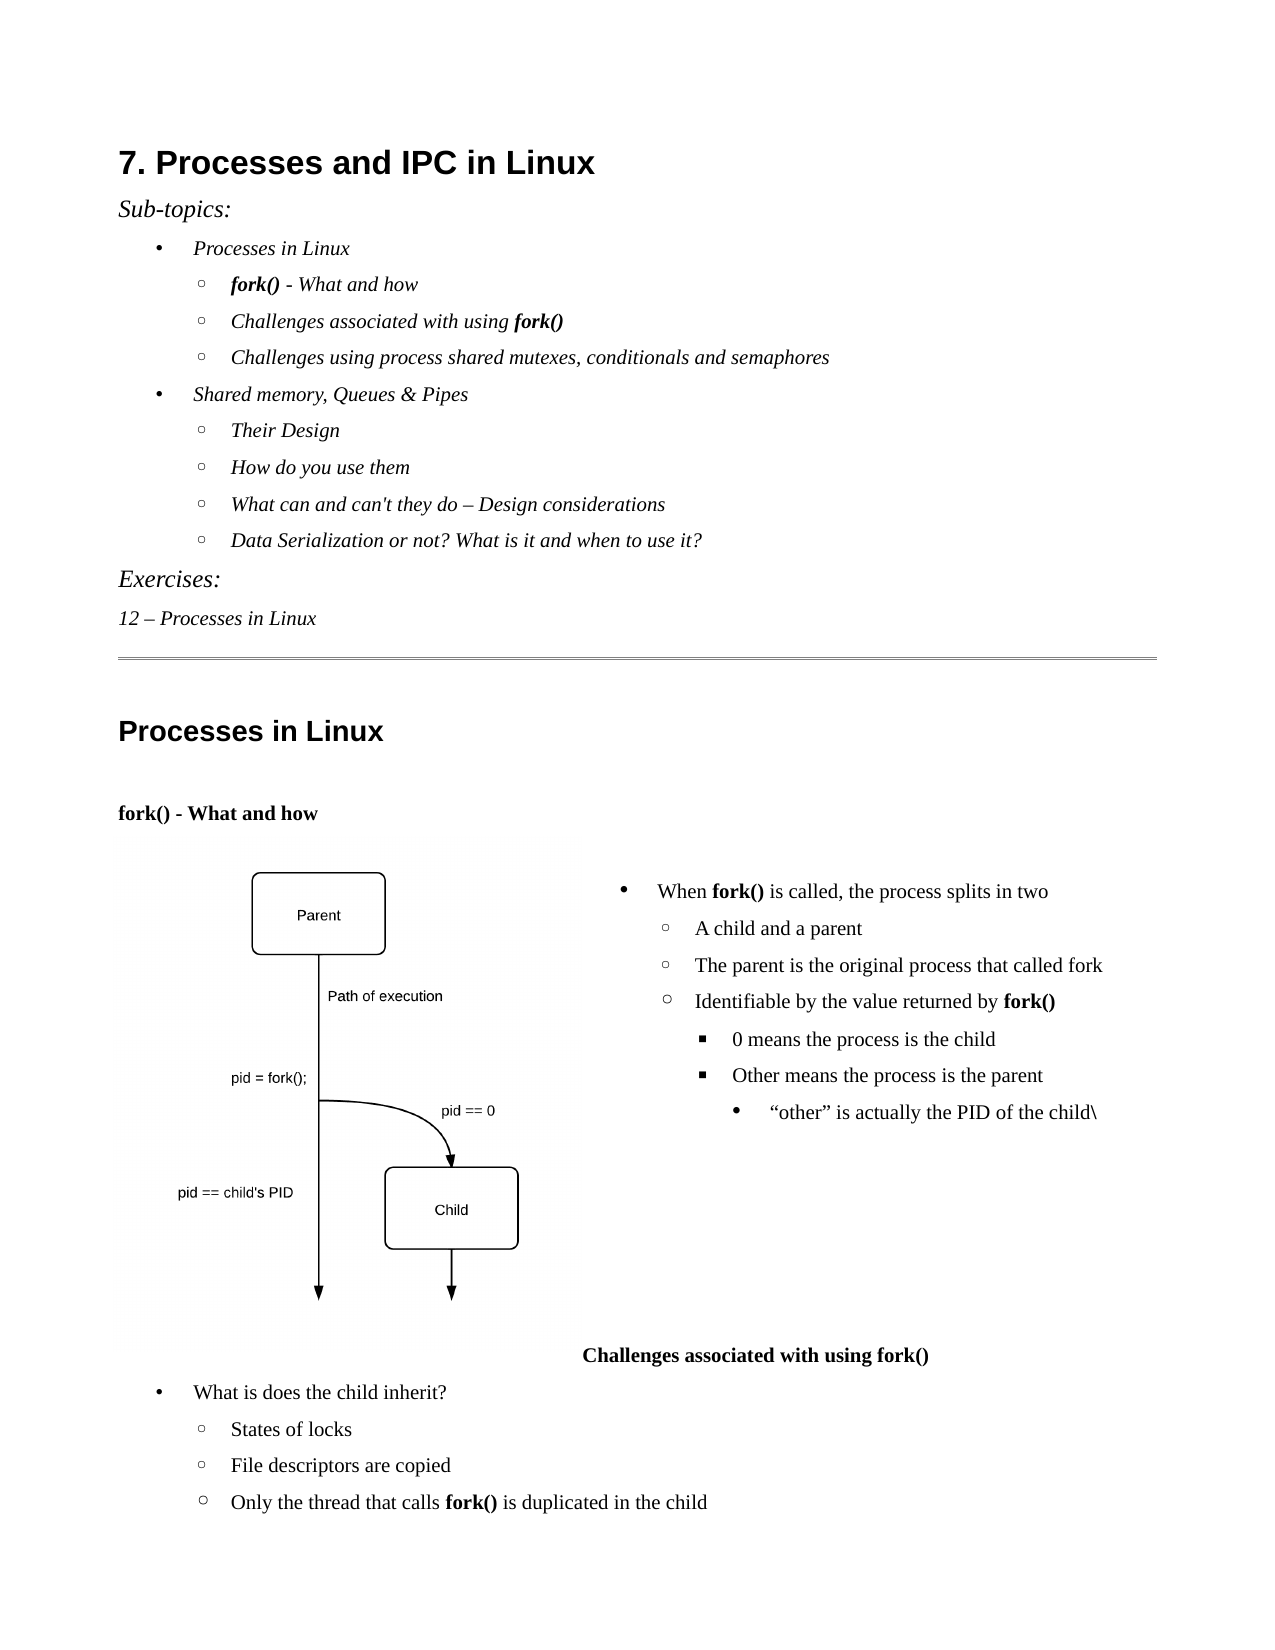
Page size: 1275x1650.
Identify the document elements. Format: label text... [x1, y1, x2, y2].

list Other means the process is the parent [582, 1063, 1157, 1087]
subtitle 7. Processes and IPC in Linux [118, 143, 1157, 182]
list Challenges associated with using fork() [193, 309, 1157, 333]
list Processes in Linux [156, 236, 1157, 259]
subtitle Processes in Linux [118, 713, 1157, 747]
list A child and a parent [582, 916, 1157, 940]
list Identifiable by the value returned by fork() [582, 989, 1157, 1014]
list Only the thread that calls fork() is duplicated in the child [193, 1489, 1157, 1514]
list The parent is the original process that called fork [582, 953, 1157, 977]
list States of locks [193, 1416, 1157, 1441]
picture [113, 836, 582, 1352]
text Exercises: [118, 564, 1157, 593]
list Their Design [193, 418, 1157, 442]
list “other” is actually the PID of the child\ [582, 1100, 1157, 1124]
text Sub-topics: [118, 194, 1157, 223]
list Challenges using process shared mutexes, conditionals and semaphores [193, 345, 1157, 369]
list fork() - What and how [193, 272, 1157, 296]
list When fork() is called, the process splits in two [582, 879, 1157, 903]
text 12 – Processes in Linux [118, 606, 1157, 630]
list Data Serialization or not? What is it and when to use it? [193, 528, 1157, 552]
list 0 means the process is the child [582, 1027, 1157, 1051]
list Shared memory, Queues & Pipes [156, 382, 1157, 406]
text fork() - What and how [118, 801, 1157, 825]
list File descriptors are copied [193, 1453, 1157, 1477]
text Challenges associated with using fork() [118, 1343, 1157, 1367]
list What can and can't they do – Design considerations [193, 491, 1157, 516]
list What is does the child inherit? [156, 1380, 1157, 1404]
list How do you use them [193, 455, 1157, 479]
